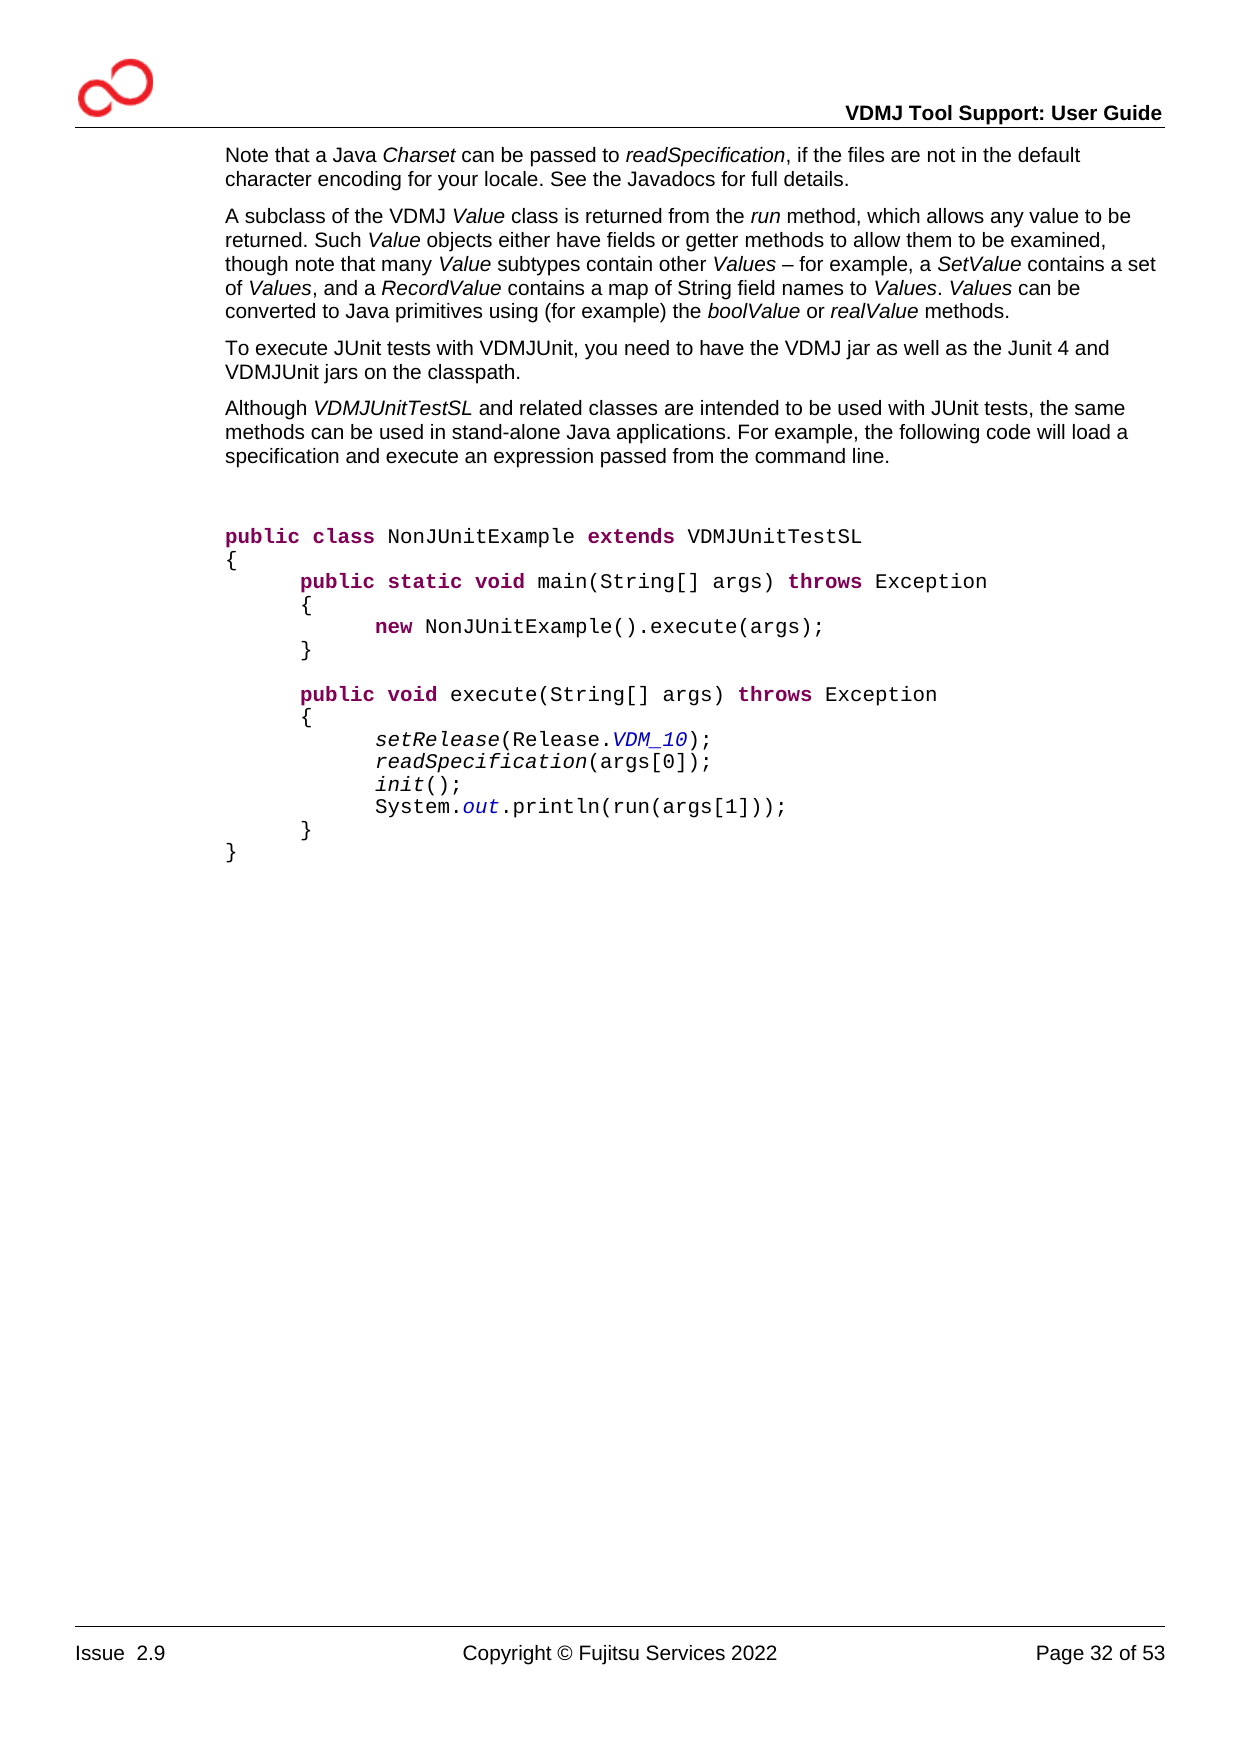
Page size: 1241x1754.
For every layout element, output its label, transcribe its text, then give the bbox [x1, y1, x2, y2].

text Although VDMJUnitTestSL and related classes are intended to be used with JUnit tests, the same methods can be used in stand-alone Java applications. For example, the following code will load a specification and execute an expression passed from the command line. [225, 397, 1165, 468]
text Note that a Java Charset can be passed to readSpecification, if the files are not in the default character encoding for your locale. See the Javadocs for full details. [225, 143, 1165, 191]
text } [225, 638, 1165, 661]
text new NonJUnitExample().execute(args); [225, 616, 1165, 638]
text To execute JUnit tests with VDMJUnit, you need to have the VDMJ jar as well as the Junit 4 and VDMJUnit jars on the classpath. [225, 336, 1165, 384]
text public class NonJUnitExample extends VDMJUnitTestSL [225, 526, 1165, 548]
text public void execute(String[] args) throws Exception [225, 683, 1165, 706]
text A subclass of the VDMJ Value class is returned from the run method, which allows any value to be returned. Such Value objects either have fields or getter methods to allow them to be examined, though note that many Value subtypes contain other Values – for example, a SetValue contains a set of Values, and a RecordValue contains a map of String field names to Values. Values can be converted to Java primitives using (for example) the boolValue or realValue methods. [225, 204, 1165, 324]
text setRelease(Release.VDM_10); [225, 728, 1165, 751]
text System.out.println(run(args[1])); [225, 796, 1165, 818]
text public static void main(String[] args) throws Exception [225, 571, 1165, 593]
text readSpecification(args[0]); [225, 751, 1165, 773]
text init(); [225, 773, 1165, 796]
text } [225, 841, 1165, 863]
picture [78, 52, 153, 127]
text { [225, 548, 1165, 571]
text { [225, 593, 1165, 616]
text { [225, 706, 1165, 728]
text } [225, 818, 1165, 841]
